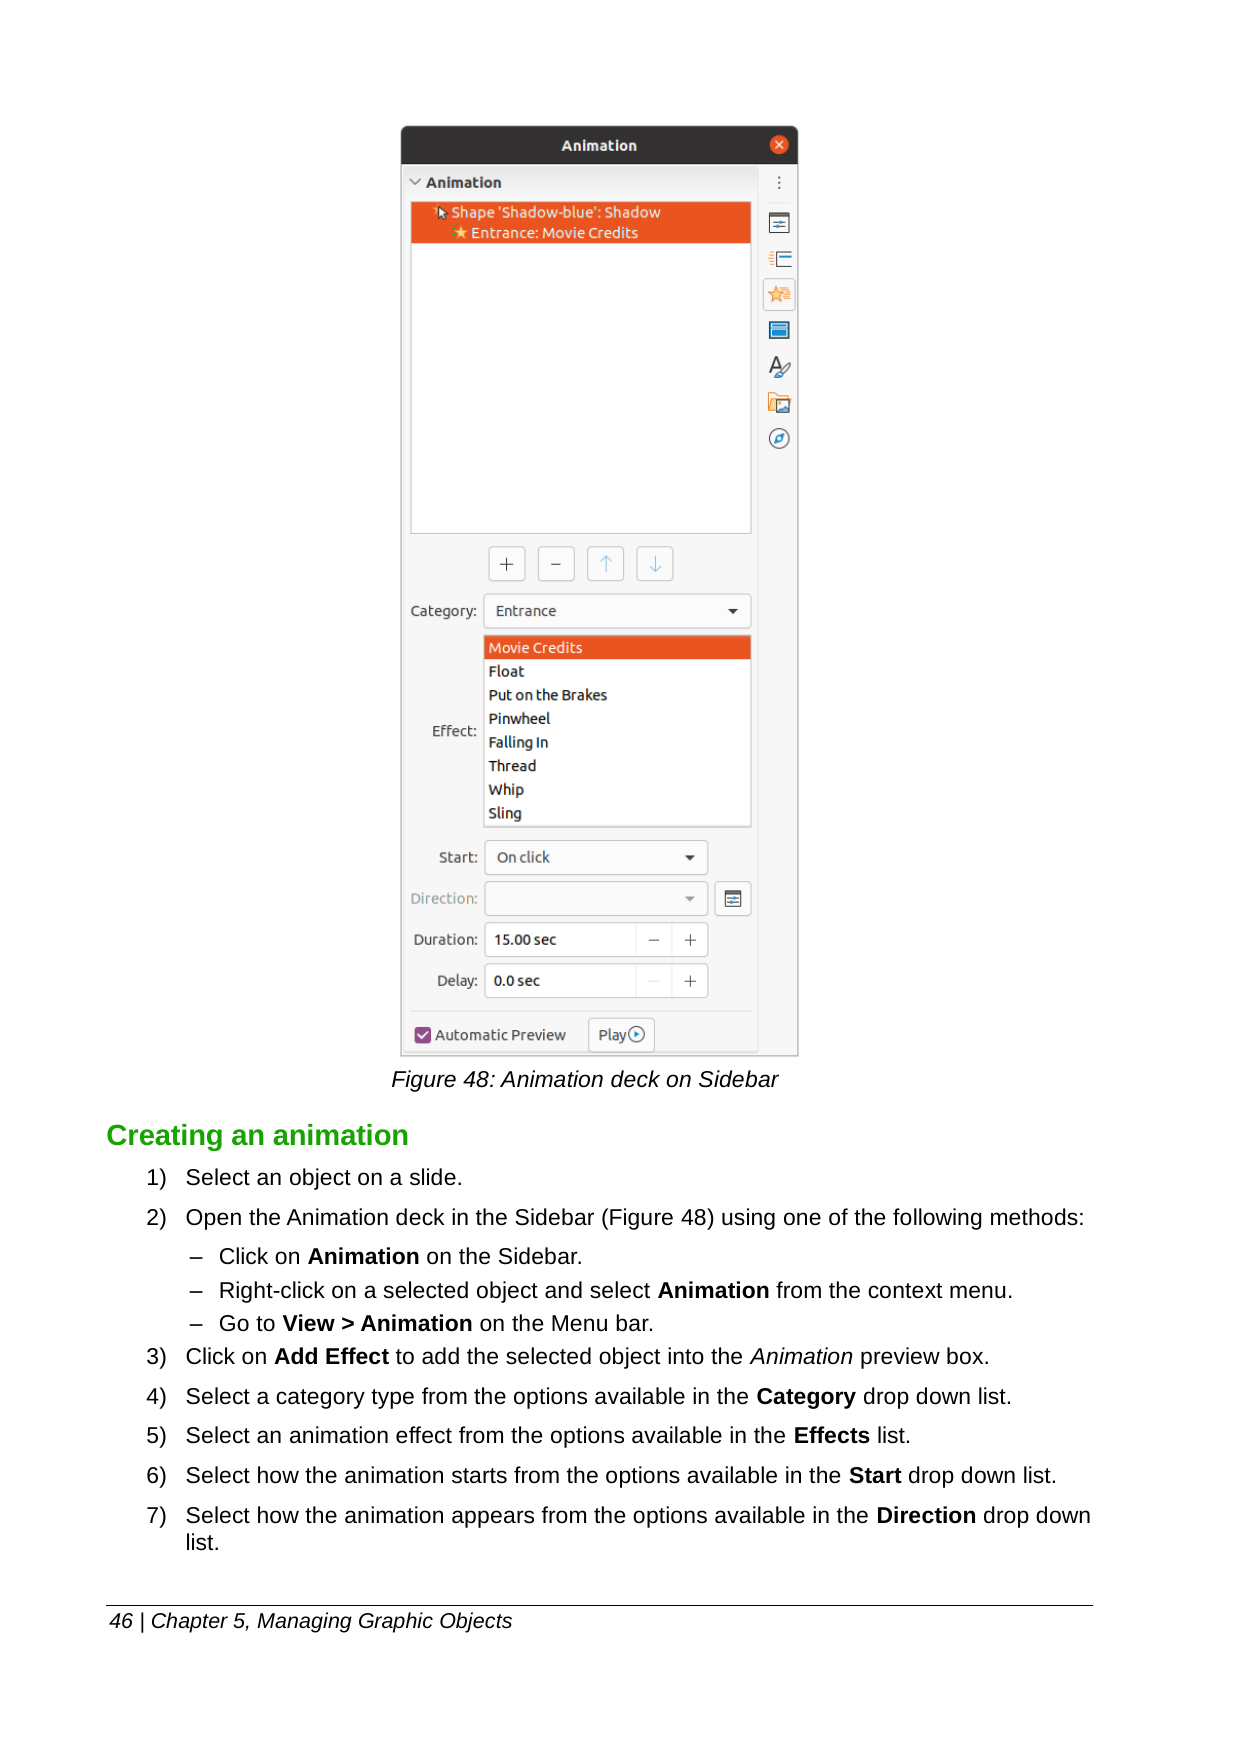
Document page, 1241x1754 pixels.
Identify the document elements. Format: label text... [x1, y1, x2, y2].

list Select a category type from the options available in the Category drop down list. [167, 1382, 1093, 1409]
subtitle Creating an animation [106, 1117, 1093, 1151]
list Go to View > Animation on the Menu bar. [189, 1309, 1093, 1336]
list Select an animation effect from the options available in the Effects list. [167, 1422, 1093, 1449]
list Select an object on a slide. [167, 1163, 1093, 1191]
list Select how the animation appears from the options available in the Direction drop down list. [167, 1501, 1093, 1555]
text Figure 48: Animation deck on Sidebar [391, 1066, 808, 1092]
list Open the Animation deck in the Sidebar (Figure 48) using one of the following methods: [167, 1203, 1093, 1230]
list Click on Animation on the Sidebar. [189, 1243, 1093, 1270]
list Right-click on a selected object and select Animation from the context menu. [189, 1276, 1093, 1303]
list Click on Add Effect to add the selected object into the Animation preview box. [167, 1343, 1093, 1370]
picture [391, 118, 808, 1066]
list Select how the animation starts from the options available in the Start drop down list. [167, 1461, 1093, 1488]
